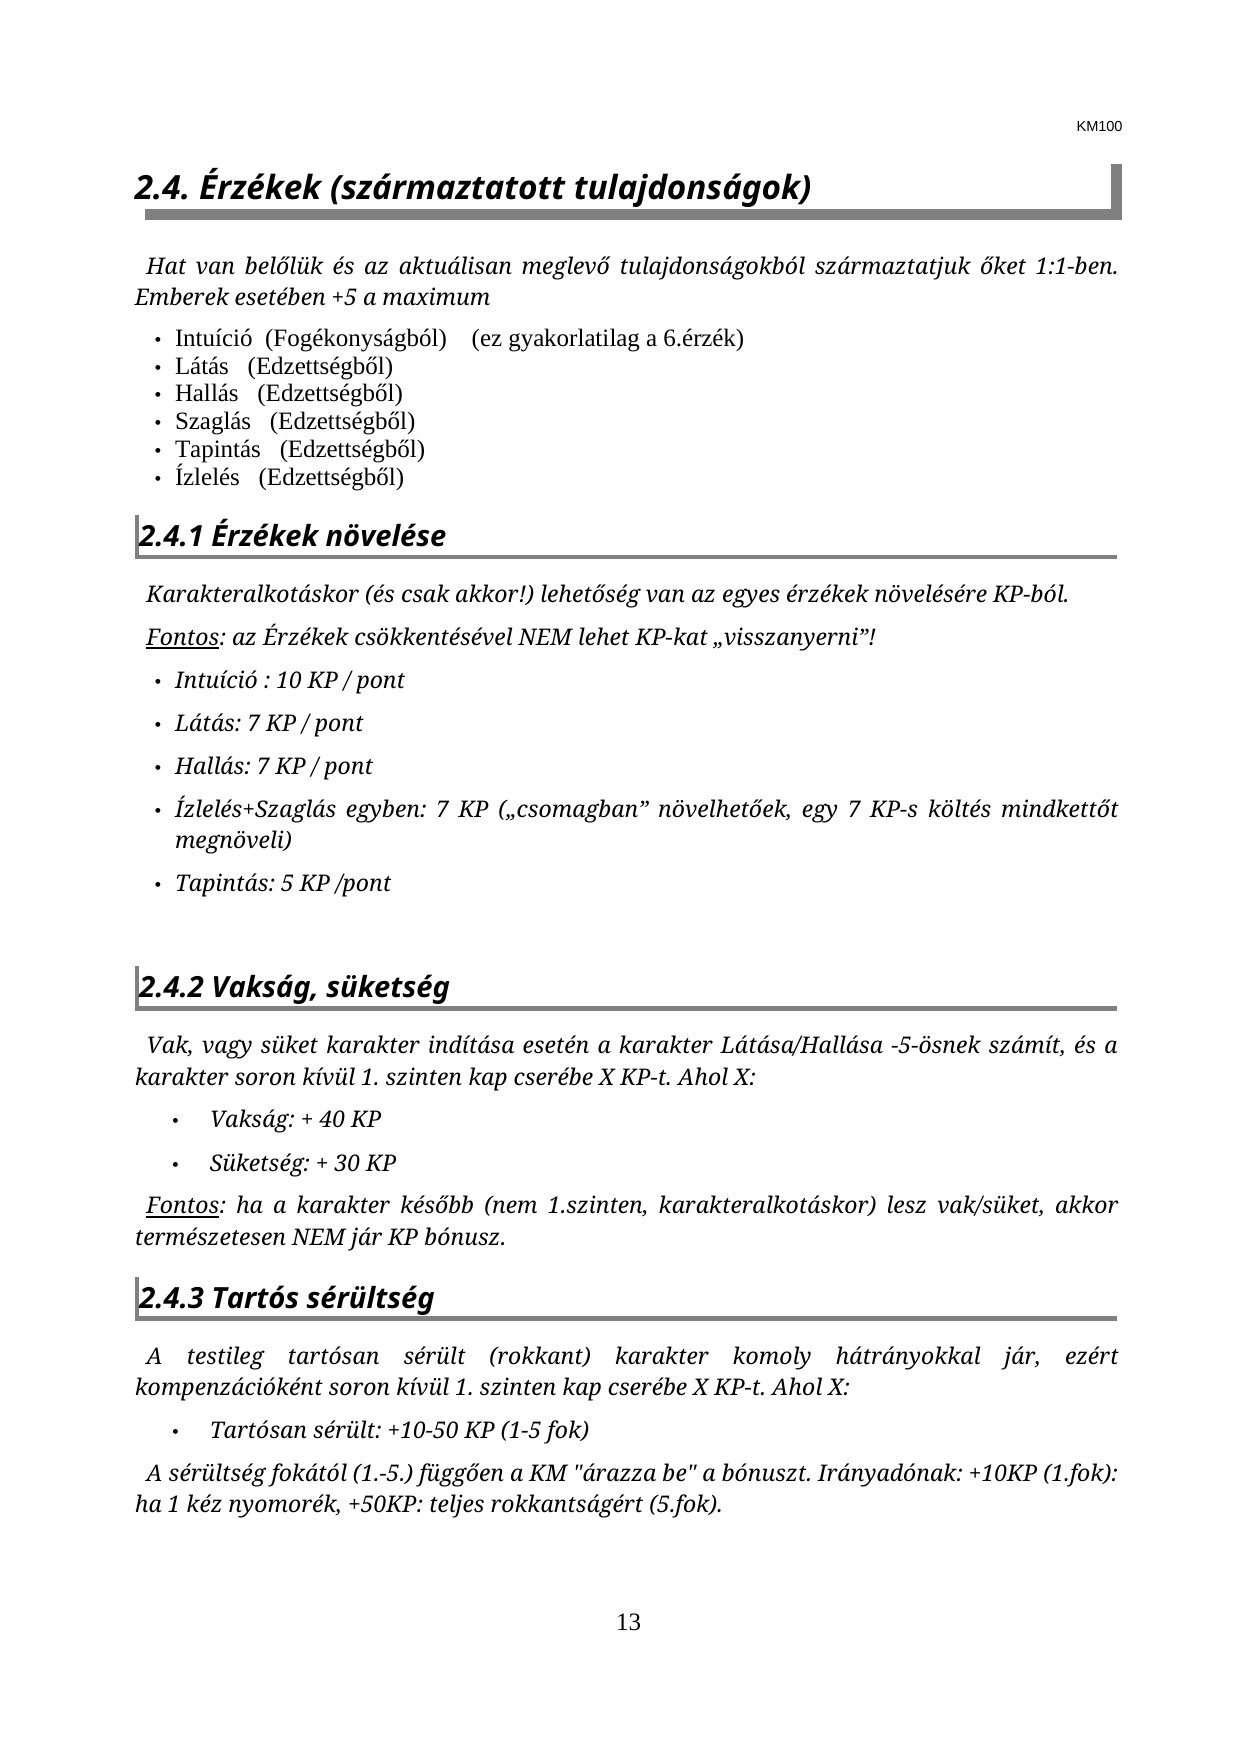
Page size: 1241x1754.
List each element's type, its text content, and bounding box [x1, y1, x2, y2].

text A testileg tartósan sérült (rokkant) karakter komoly hátrányokkal jár, ezért kompenzációként soron kívül 1. szinten kap cserébe X KP-t. Ahol X: [134, 1339, 1122, 1402]
text Fontos: az Érzékek csökkentésével NEM lehet KP-kat „visszanyerni”! [134, 621, 1122, 652]
text A sérültség fokától (1.-5.) függően a KM "árazza be" a bónuszt. Irányadónak: +10KP (1.fok): ha 1 kéz nyomorék, +50KP: teljes rokkantságért (5.fok). [134, 1457, 1122, 1519]
list Szaglás (Edzettségből) [154, 407, 1122, 435]
list Hallás (Edzettségből) [154, 379, 1122, 407]
text Vak, vagy süket karakter indítása esetén a karakter Látása/Hallása -5-ösnek számít, és a karakter soron kívül 1. szinten kap cserébe X KP-t. Ahol X: [134, 1029, 1122, 1092]
text Karakteralkotáskor (és csak akkor!) lehetőség van az egyes érzékek növelésére KP-ból. [134, 578, 1122, 609]
list Vakság: + 40 KP [172, 1103, 1122, 1135]
list Süketség: + 30 KP [172, 1146, 1122, 1178]
list Tartósan sérült: +10-50 KP (1-5 fok) [172, 1414, 1122, 1445]
subtitle Vakság, süketség [139, 966, 1122, 1006]
subtitle Tartós sérültség [139, 1277, 1122, 1317]
subtitle Érzékek (származtatott tulajdonságok) [134, 164, 1111, 209]
list Hallás: 7 KP / pont [154, 750, 1122, 781]
list Ízlelés (Edzettségből) [154, 463, 1122, 490]
list Látás: 7 KP / pont [154, 707, 1122, 738]
text Fontos: ha a karakter később (nem 1.szinten, karakteralkotáskor) lesz vak/süket, akkor természetesen NEM jár KP bónusz. [134, 1189, 1122, 1252]
list Intuíció : 10 KP / pont [154, 664, 1122, 695]
text Hat van belőlük és az aktuálisan meglevő tulajdonságokból származtatjuk őket 1:1-ben. Emberek esetében +5 a maximum [134, 250, 1122, 312]
list Tapintás: 5 KP /pont [154, 867, 1122, 898]
list Ízlelés+Szaglás egyben: 7 KP („csomagban” növelhetőek, egy 7 KP-s költés mindkettőt megnöveli) [154, 793, 1122, 856]
list Tapintás (Edzettségből) [154, 435, 1122, 463]
list Intuíció (Fogékonyságból) (ez gyakorlatilag a 6.érzék) [154, 324, 1122, 352]
subtitle Érzékek növelése [139, 515, 1122, 555]
list Látás (Edzettségből) [154, 352, 1122, 379]
